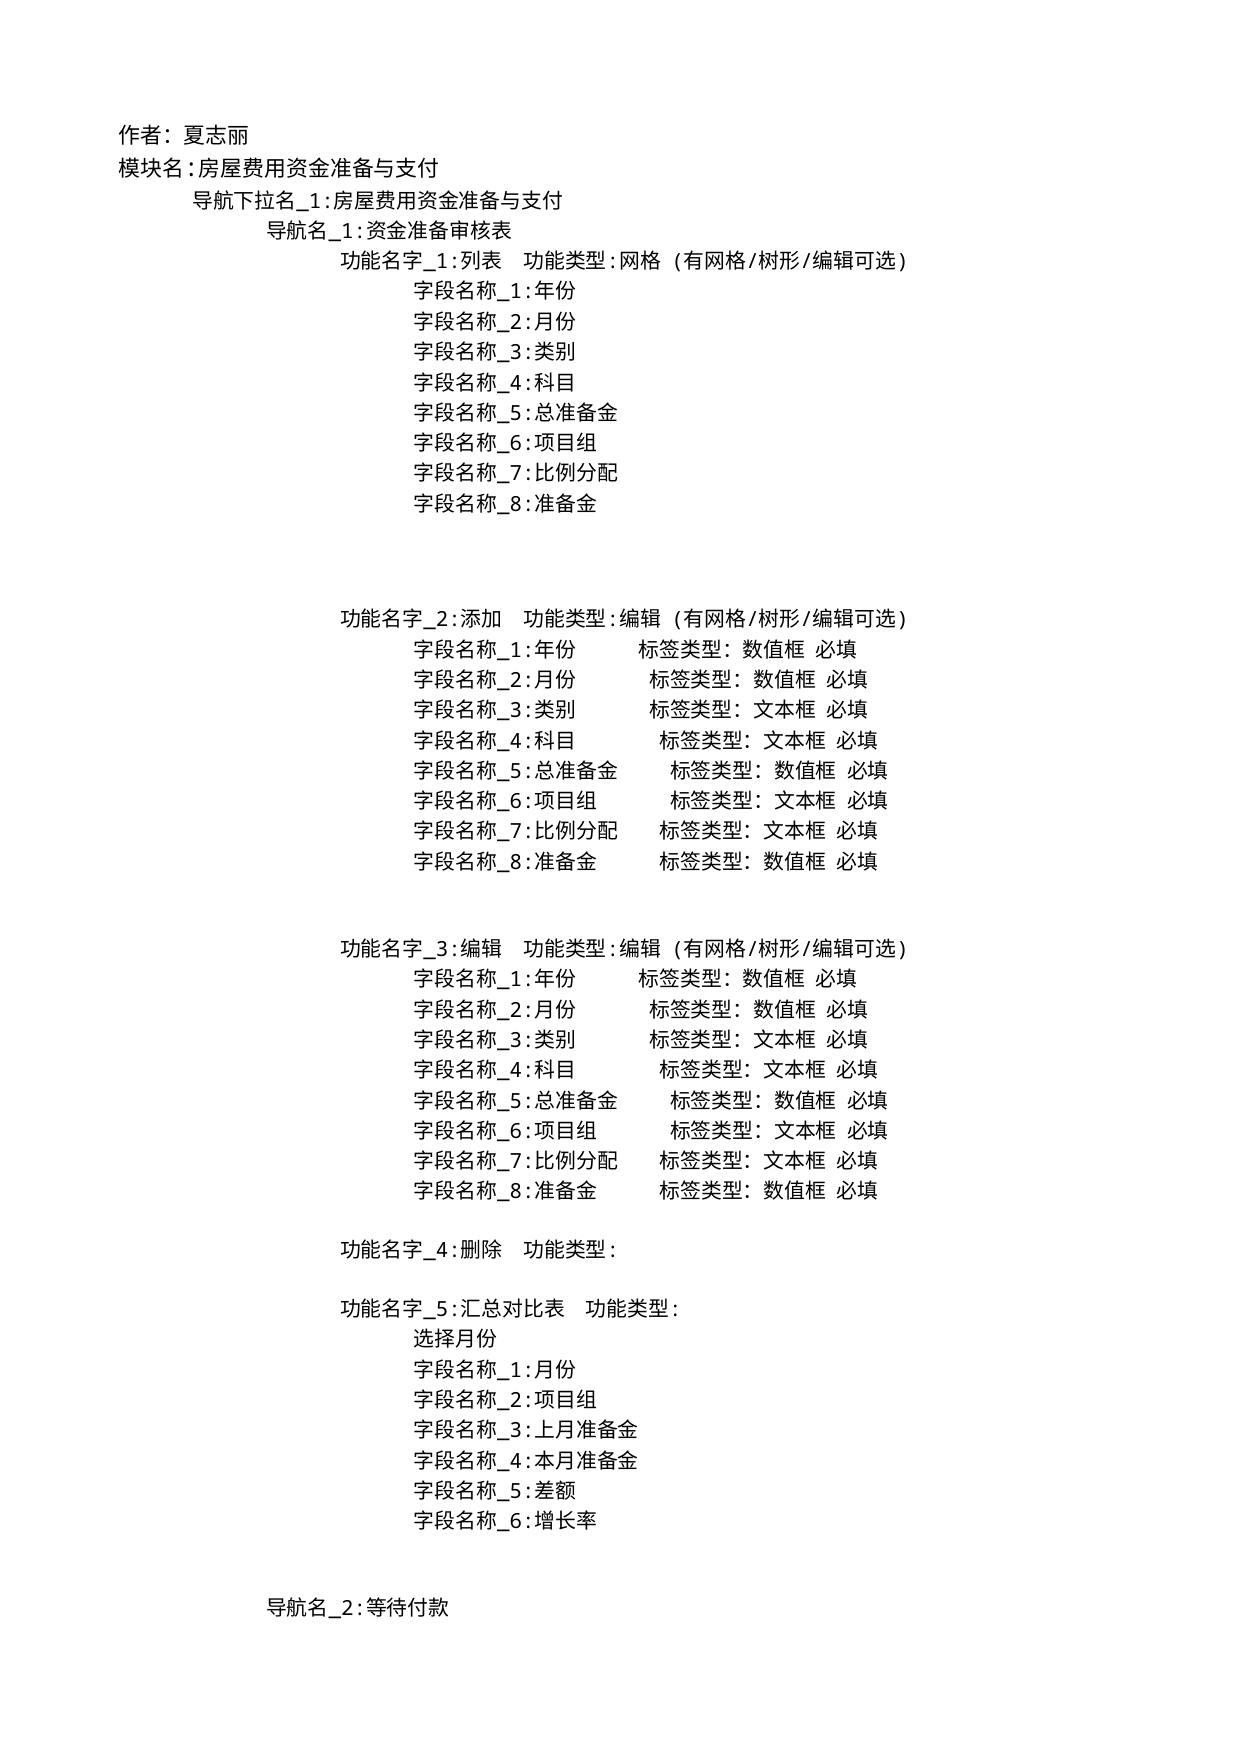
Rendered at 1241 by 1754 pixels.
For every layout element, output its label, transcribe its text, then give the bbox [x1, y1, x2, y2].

text 字段名称_8:准备金 标签类型：数值框 必填 [118, 1175, 1122, 1205]
text 字段名称_3:类别 [118, 335, 1122, 366]
text 功能名字_2:添加 功能类型:编辑 (有网格/树形/编辑可选) [118, 603, 1122, 633]
text 字段名称_5:总准备金 标签类型：数值框 必填 [118, 754, 1122, 784]
text 字段名称_1:月份 [118, 1353, 1122, 1383]
text 功能名字_1:列表 功能类型:网格 (有网格/树形/编辑可选) [118, 244, 1122, 275]
text 功能名字_5:汇总对比表 功能类型: [118, 1292, 1122, 1323]
text 字段名称_4:科目 标签类型：文本框 必填 [118, 1053, 1122, 1084]
text 模块名:房屋费用资金准备与支付 [118, 150, 1122, 184]
text 字段名称_6:项目组 标签类型：文本框 必填 [118, 784, 1122, 815]
text 字段名称_2:月份 标签类型：数值框 必填 [118, 663, 1122, 693]
text 导航名_2:等待付款 [118, 1592, 1122, 1622]
text 字段名称_3:类别 标签类型：文本框 必填 [118, 1023, 1122, 1053]
text 导航名_1:资金准备审核表 [118, 214, 1122, 244]
text 作者：夏志丽 [118, 118, 1122, 150]
text 选择月份 [118, 1323, 1122, 1353]
text 字段名称_5:总准备金 [118, 396, 1122, 426]
text 字段名称_4:科目 [118, 366, 1122, 396]
text 字段名称_6:增长率 [118, 1504, 1122, 1535]
text 功能名字_4:删除 功能类型: [118, 1233, 1122, 1264]
text 字段名称_3:类别 标签类型：文本框 必填 [118, 693, 1122, 724]
text 字段名称_1:年份 [118, 275, 1122, 305]
text 字段名称_2:月份 标签类型：数值框 必填 [118, 993, 1122, 1023]
text 字段名称_1:年份 标签类型：数值框 必填 [118, 633, 1122, 663]
text 字段名称_7:比例分配 标签类型：文本框 必填 [118, 1144, 1122, 1175]
text 功能名字_3:编辑 功能类型:编辑 (有网格/树形/编辑可选) [118, 932, 1122, 963]
text 字段名称_2:项目组 [118, 1383, 1122, 1413]
text 字段名称_7:比例分配 [118, 457, 1122, 487]
text 字段名称_2:月份 [118, 305, 1122, 335]
text 字段名称_8:准备金 标签类型：数值框 必填 [118, 845, 1122, 875]
text 导航下拉名_1:房屋费用资金准备与支付 [118, 184, 1122, 214]
text 字段名称_6:项目组 标签类型：文本框 必填 [118, 1114, 1122, 1144]
text 字段名称_5:差额 [118, 1474, 1122, 1504]
text 字段名称_3:上月准备金 [118, 1413, 1122, 1444]
text 字段名称_4:科目 标签类型：文本框 必填 [118, 724, 1122, 754]
text 字段名称_5:总准备金 标签类型：数值框 必填 [118, 1084, 1122, 1114]
text 字段名称_1:年份 标签类型：数值框 必填 [118, 963, 1122, 993]
text 字段名称_4:本月准备金 [118, 1444, 1122, 1474]
text 字段名称_6:项目组 [118, 426, 1122, 457]
text 字段名称_7:比例分配 标签类型：文本框 必填 [118, 815, 1122, 845]
text 字段名称_8:准备金 [118, 487, 1122, 517]
